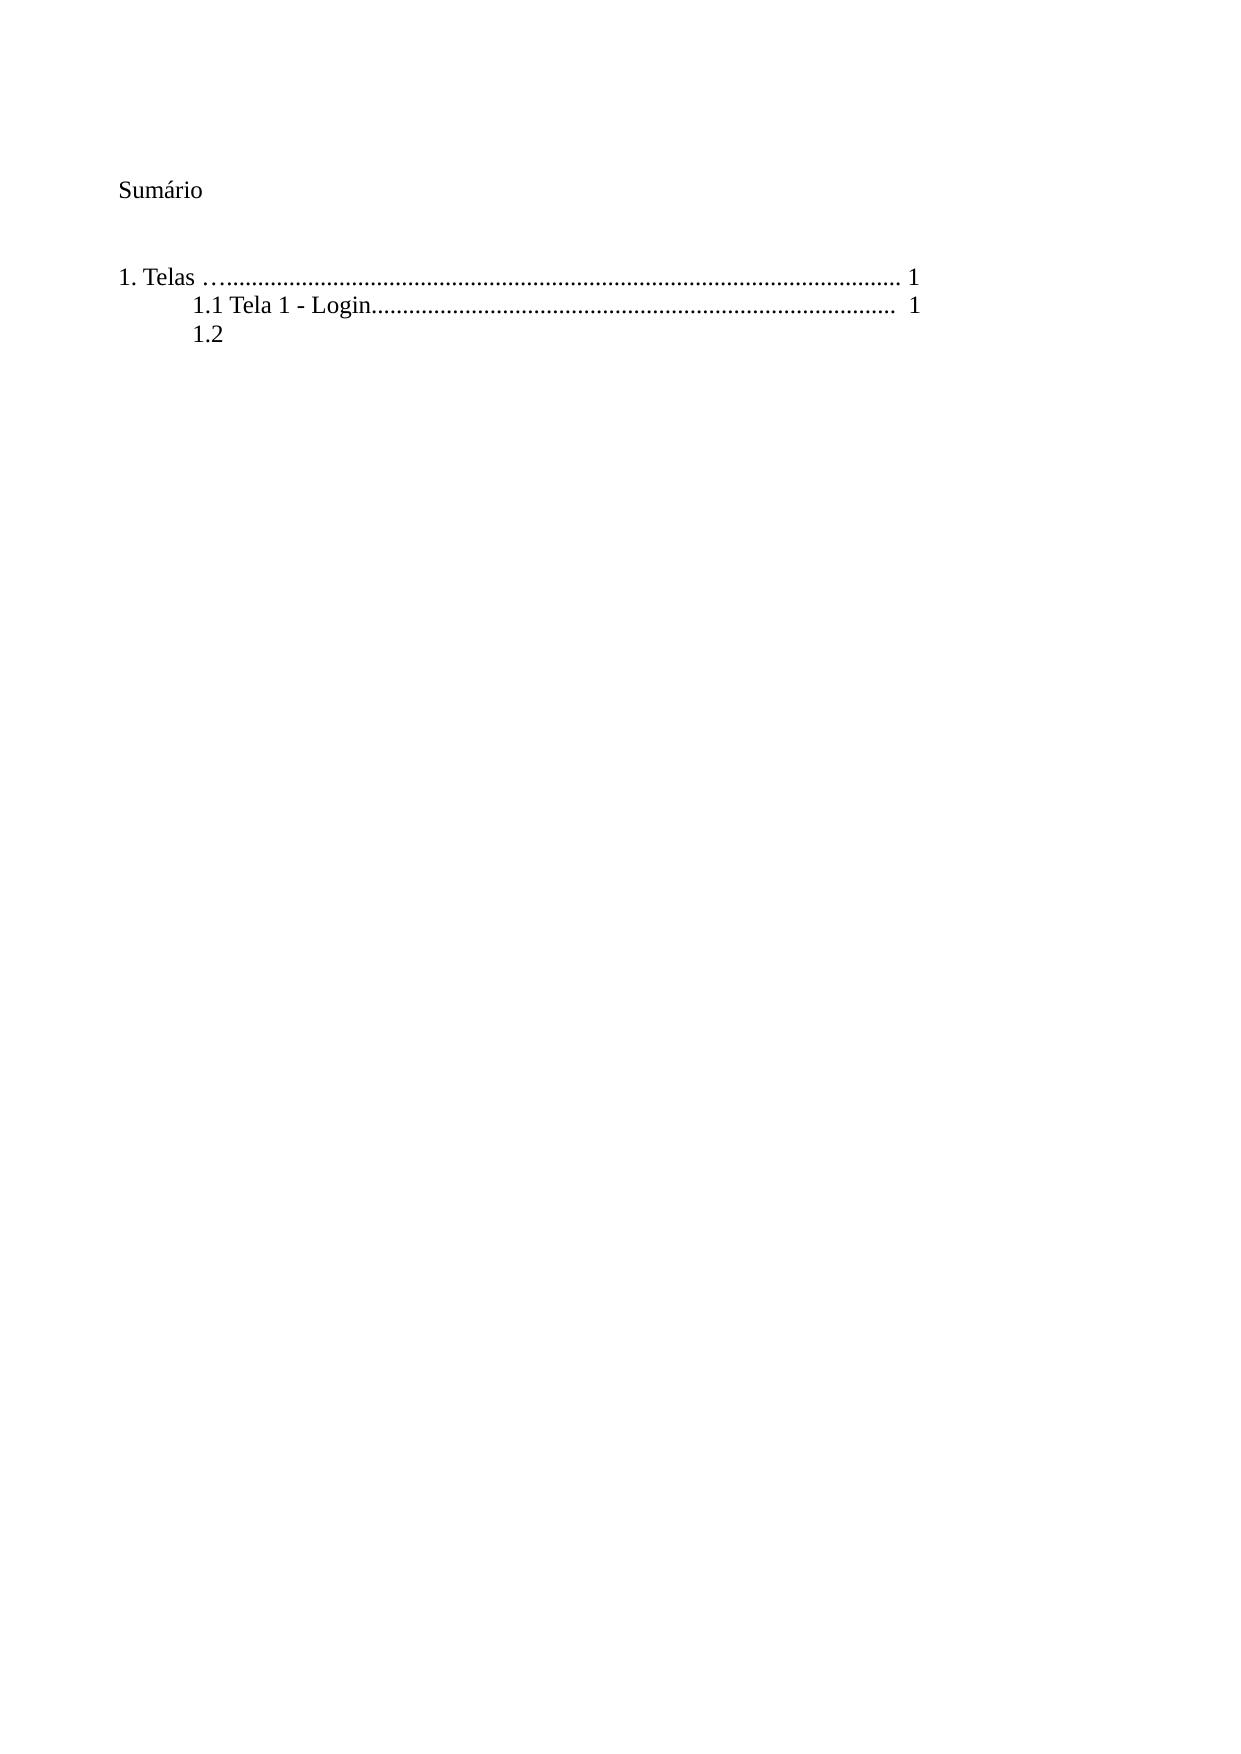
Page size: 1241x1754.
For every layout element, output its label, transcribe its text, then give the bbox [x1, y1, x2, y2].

text 1.2 [118, 319, 1122, 348]
text 1. Telas …............................................................................................................ 1 [118, 262, 1122, 291]
text 1.1 Tela 1 - Login.................................................................................... 1 [118, 291, 1122, 319]
text Sumário [118, 176, 1122, 204]
